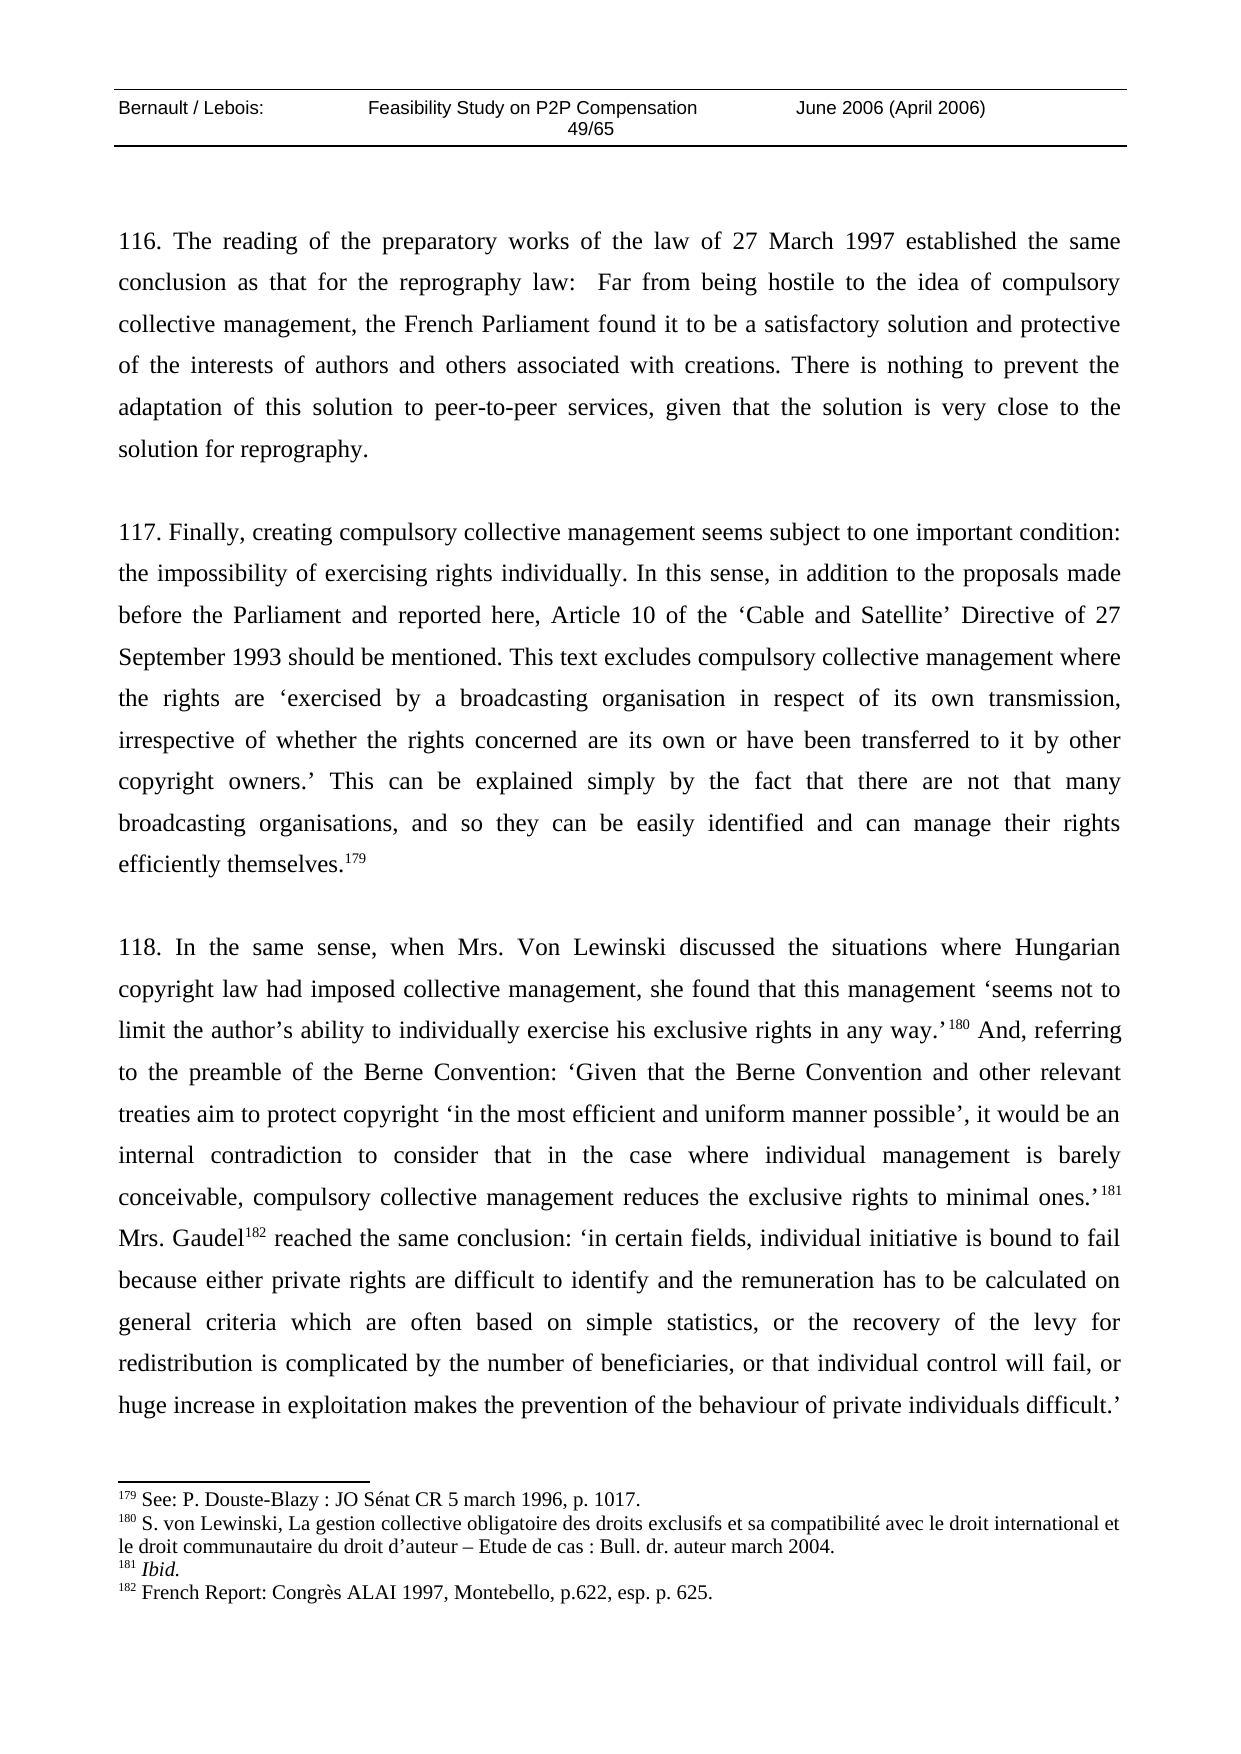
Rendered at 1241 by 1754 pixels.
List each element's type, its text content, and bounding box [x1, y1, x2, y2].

text S. von Lewinski, La gestion collective obligatoire des droits exclusifs et sa compatibilité avec le droit international et le droit communautaire du droit d’auteur – Etude de cas : Bull. dr. auteur march 2004. [118, 1511, 1122, 1558]
text 116. The reading of the preparatory works of the law of 27 March 1997 established the same conclusion as that for the reprography law: Far from being hostile to the idea of compulsory collective management, the French Parliament found it to be a satisfactory solution and protective of the interests of authors and others associated with creations. There is nothing to prevent the adaptation of this solution to peer-to-peer services, given that the solution is very close to the solution for reprography. [118, 227, 1122, 462]
text Ibid. [118, 1558, 1122, 1581]
text 118. In the same sense, when Mrs. Von Lewinski discussed the situations where Hungarian copyright law had imposed collective management, she found that this management ‘seems not to limit the author’s ability to individually exercise his exclusive rights in any way.’ And, referring to the preamble of the Berne Convention: ‘Given that the Berne Convention and other relevant treaties aim to protect copyright ‘in the most efficient and uniform manner possible’, it would be an internal contradiction to consider that in the case where individual management is barely conceivable, compulsory collective management reduces the exclusive rights to minimal ones.’ Mrs. Gaudel reached the same conclusion: ‘in certain fields, individual initiative is bound to fail because either private rights are difficult to identify and the remuneration has to be calculated on general criteria which are often based on simple statistics, or the recovery of the levy for redistribution is complicated by the number of beneficiaries, or that individual control will fail, or huge increase in exploitation makes the prevention of the behaviour of private individuals difficult.’ [118, 933, 1122, 1418]
text French Report: Congrès ALAI 1997, Montebello, p.622, esp. p. 625. [118, 1581, 1122, 1604]
text See: P. Douste-Blazy : JO Sénat CR 5 march 1996, p. 1017. [118, 1488, 1122, 1511]
text 117. Finally, creating compulsory collective management seems subject to one important condition: the impossibility of exercising rights individually. In this sense, in addition to the proposals made before the Parliament and reported here, Article 10 of the ‘Cable and Satellite’ Directive of 27 September 1993 should be mentioned. This text excludes compulsory collective management where the rights are ‘exercised by a broadcasting organisation in respect of its own transmission, irrespective of whether the rights concerned are its own or have been transferred to it by other copyright owners.’ This can be explained simply by the fact that there are not that many broadcasting organisations, and so they can be easily identified and can manage their rights efficiently themselves. [118, 518, 1122, 878]
